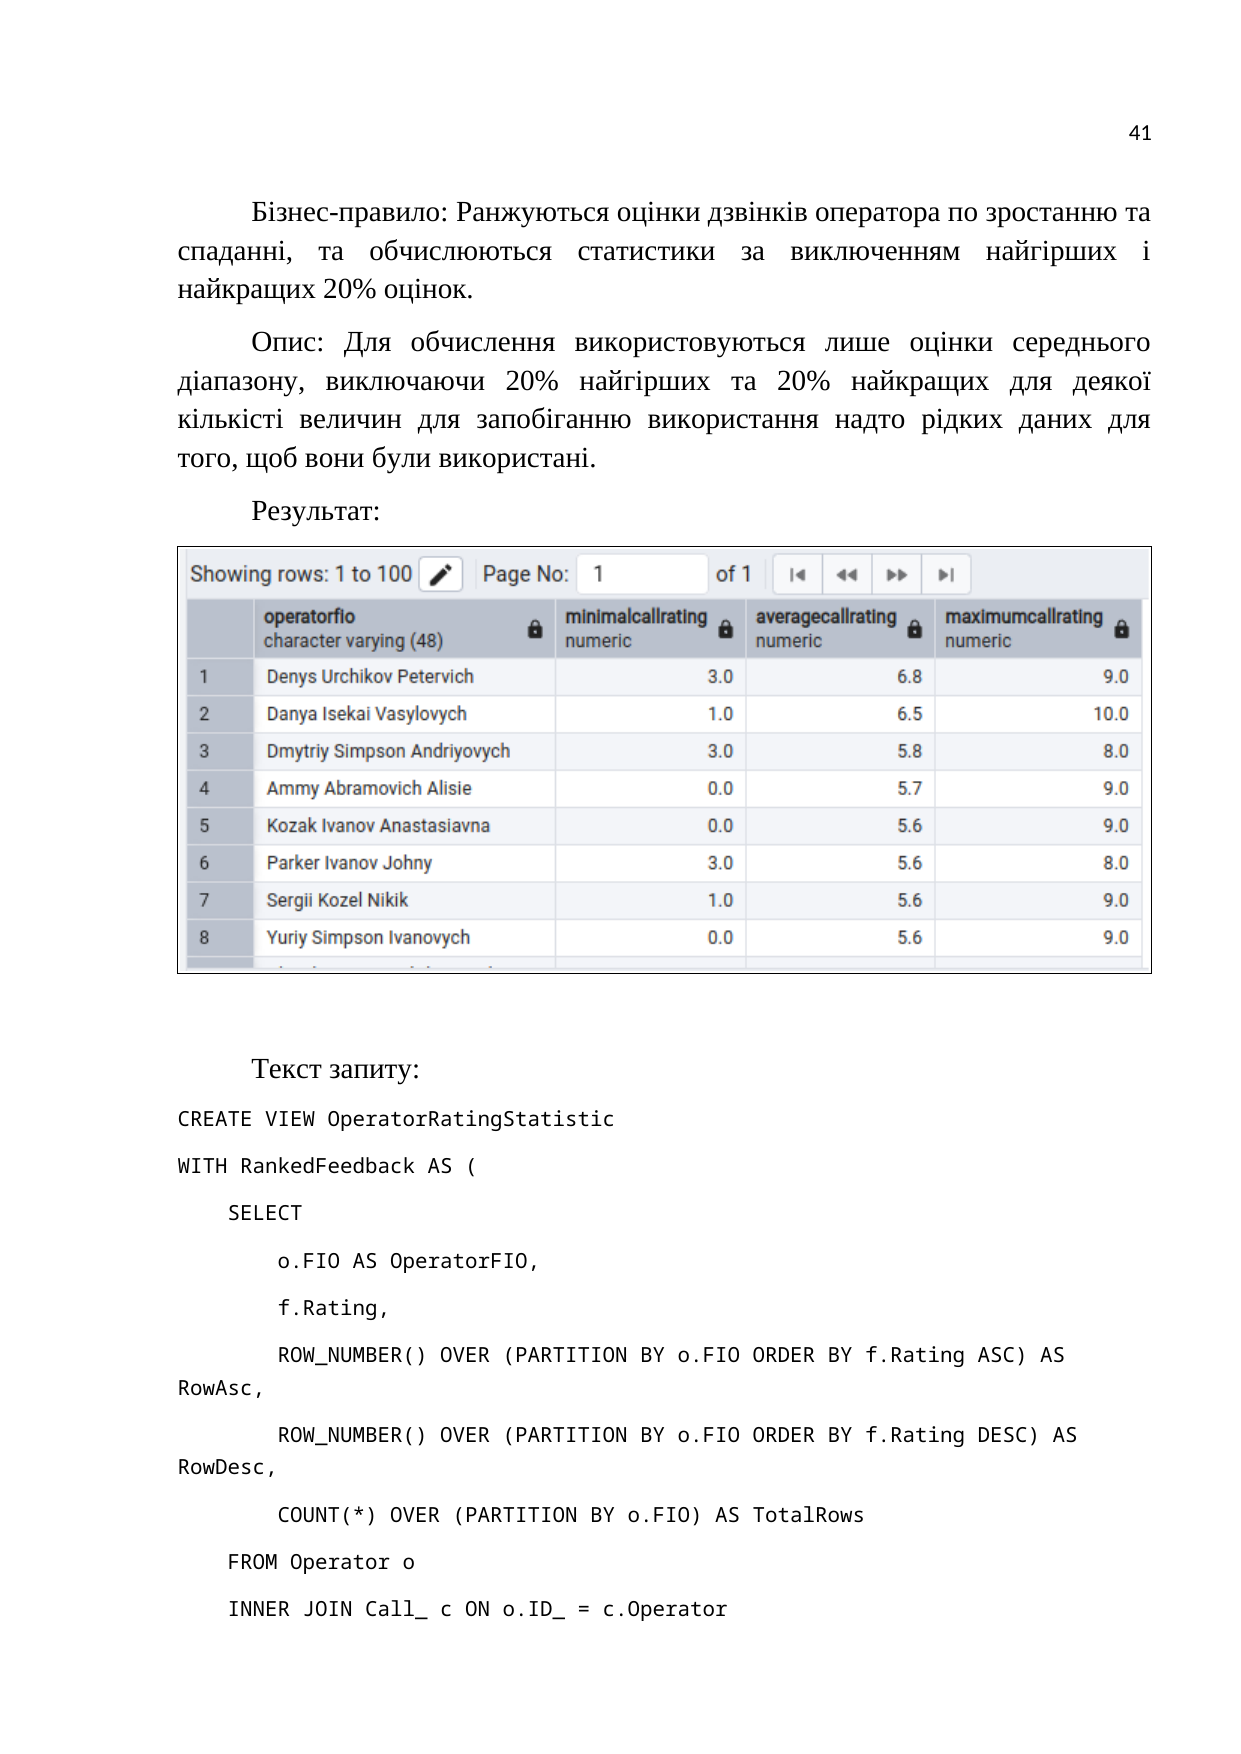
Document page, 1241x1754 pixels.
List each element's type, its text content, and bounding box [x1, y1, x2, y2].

text Результат: [177, 493, 1152, 527]
text WITH RankedFeedback AS ( [177, 1151, 1152, 1180]
text Текст запиту: [177, 1051, 1152, 1084]
text Бізнес-правило: Ранжуються оцінки дзвінків оператора по зростанню та спаданні, та обчислюються статистики за виключенням найгірших і найкращих 20% оцінок. [177, 194, 1152, 305]
text o.FIO AS OperatorFIO, [177, 1246, 1152, 1274]
text Опис: Для обчислення використовуються лише оцінки середнього діапазону, виключаючи 20% найгірших та 20% найкращих для деякої кількісті величин для запобіганню використання надто рідких даних для того, щоб вони були використані. [177, 324, 1152, 474]
text ROW_NUMBER() OVER (PARTITION BY o.FIO ORDER BY f.Rating DESC) AS RowDesc, [177, 1420, 1152, 1481]
text ROW_NUMBER() OVER (PARTITION BY o.FIO ORDER BY f.Rating ASC) AS RowAsc, [177, 1340, 1152, 1401]
text INNER JOIN Call_ c ON o.ID_ = c.Operator [177, 1594, 1152, 1622]
picture [180, 549, 1149, 971]
text FROM Operator o [177, 1547, 1152, 1575]
text CREATE VIEW OperatorRatingStatistic [177, 1104, 1152, 1133]
text COUNT(*) OVER (PARTITION BY o.FIO) AS TotalRows [177, 1500, 1152, 1528]
text SELECT [177, 1198, 1152, 1227]
text f.Rating, [177, 1293, 1152, 1321]
